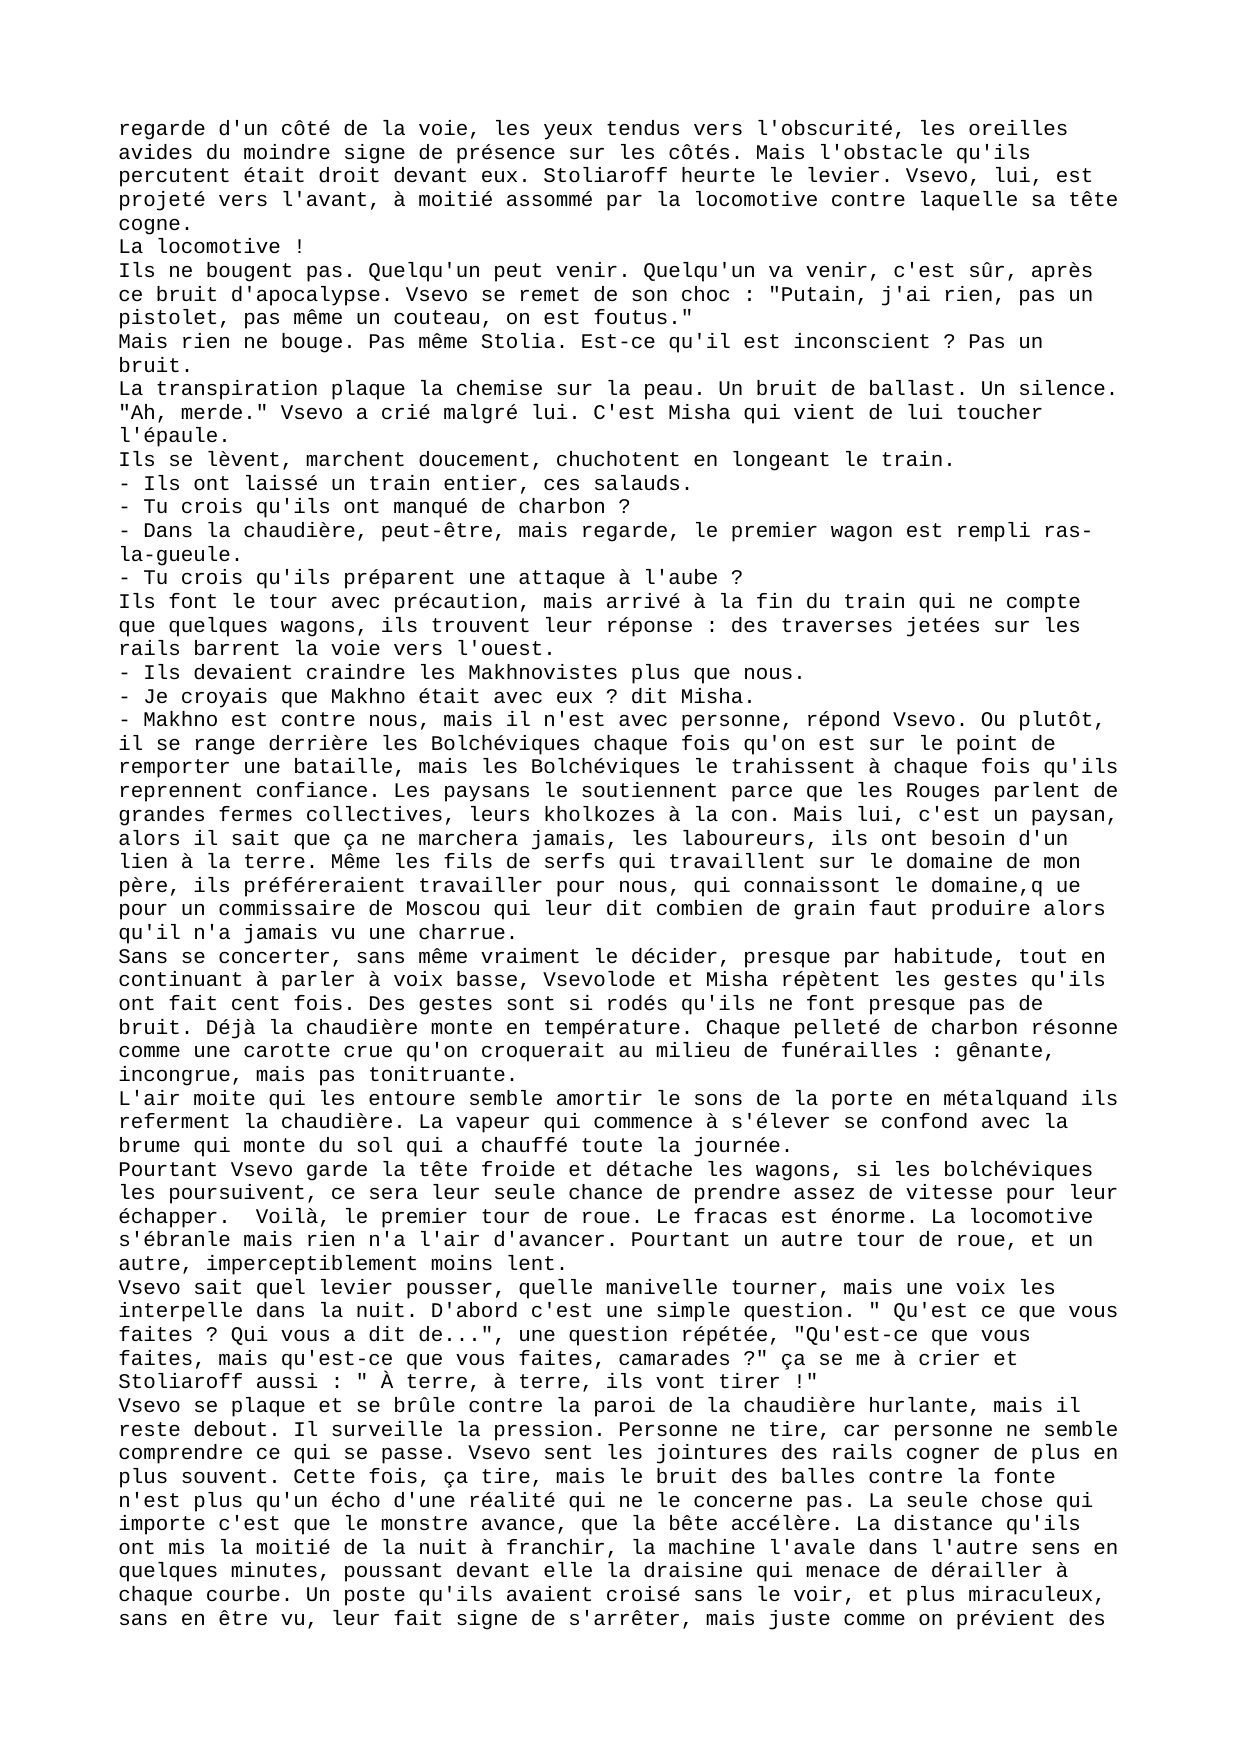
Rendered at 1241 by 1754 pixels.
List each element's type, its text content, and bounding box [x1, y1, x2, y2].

text regarde d'un côté de la voie, les yeux tendus vers l'obscurité, les oreilles avides du moindre signe de présence sur les côtés. Mais l'obstacle qu'ils percutent était droit devant eux. Stoliaroff heurte le levier. Vsevo, lui, est projeté vers l'avant, à moitié assommé par la locomotive contre laquelle sa tête cogne. [118, 118, 1122, 236]
text - Je croyais que Makhno était avec eux ? dit Misha. [118, 686, 1122, 709]
text Ils ne bougent pas. Quelqu'un peut venir. Quelqu'un va venir, c'est sûr, après ce bruit d'apocalypse. Vsevo se remet de son choc : "Putain, j'ai rien, pas un pistolet, pas même un couteau, on est foutus." [118, 260, 1122, 331]
text La transpiration plaque la chemise sur la peau. Un bruit de ballast. Un silence. "Ah, merde." Vsevo a crié malgré lui. C'est Misha qui vient de lui toucher l'épaule. [118, 378, 1122, 449]
text - Tu crois qu'ils ont manqué de charbon ? [118, 496, 1122, 520]
text - Makhno est contre nous, mais il n'est avec personne, répond Vsevo. Ou plutôt, il se range derrière les Bolchéviques chaque fois qu'on est sur le point de remporter une bataille, mais les Bolchéviques le trahissent à chaque fois qu'ils reprennent confiance. Les paysans le soutiennent parce que les Rouges parlent de grandes fermes collectives, leurs kholkozes à la con. Mais lui, c'est un paysan, alors il sait que ça ne marchera jamais, les laboureurs, ils ont besoin d'un lien à la terre. Même les fils de serfs qui travaillent sur le domaine de mon père, ils préféreraient travailler pour nous, qui connaissont le domaine,q ue pour un commissaire de Moscou qui leur dit combien de grain faut produire alors qu'il n'a jamais vu une charrue. [118, 709, 1122, 946]
text - Ils devaient craindre les Makhnovistes plus que nous. [118, 662, 1122, 686]
text Vsevo sait quel levier pousser, quelle manivelle tourner, mais une voix les interpelle dans la nuit. D'abord c'est une simple question. " Qu'est ce que vous faites ? Qui vous a dit de...", une question répétée, "Qu'est-ce que vous faites, mais qu'est-ce que vous faites, camarades ?" ça se me à crier et Stoliaroff aussi : " À terre, à terre, ils vont tirer !" [118, 1277, 1122, 1395]
text Mais rien ne bouge. Pas même Stolia. Est-ce qu'il est inconscient ? Pas un bruit. [118, 331, 1122, 378]
text Sans se concerter, sans même vraiment le décider, presque par habitude, tout en continuant à parler à voix basse, Vsevolode et Misha répètent les gestes qu'ils ont fait cent fois. Des gestes sont si rodés qu'ils ne font presque pas de bruit. Déjà la chaudière monte en température. Chaque pelleté de charbon résonne comme une carotte crue qu'on croquerait au milieu de funérailles : gênante, incongrue, mais pas tonitruante. [118, 946, 1122, 1088]
text Ils font le tour avec précaution, mais arrivé à la fin du train qui ne compte que quelques wagons, ils trouvent leur réponse : des traverses jetées sur les rails barrent la voie vers l'ouest. [118, 591, 1122, 662]
text La locomotive ! [118, 236, 1122, 260]
text - Ils ont laissé un train entier, ces salauds. [118, 473, 1122, 496]
text Ils se lèvent, marchent doucement, chuchotent en longeant le train. [118, 449, 1122, 473]
text L'air moite qui les entoure semble amortir le sons de la porte en métalquand ils referment la chaudière. La vapeur qui commence à s'élever se confond avec la brume qui monte du sol qui a chauffé toute la journée. [118, 1088, 1122, 1158]
text - Tu crois qu'ils préparent une attaque à l'aube ? [118, 567, 1122, 591]
text Vsevo se plaque et se brûle contre la paroi de la chaudière hurlante, mais il reste debout. Il surveille la pression. Personne ne tire, car personne ne semble comprendre ce qui se passe. Vsevo sent les jointures des rails cogner de plus en plus souvent. Cette fois, ça tire, mais le bruit des balles contre la fonte n'est plus qu'un écho d'une réalité qui ne le concerne pas. La seule chose qui importe c'est que le monstre avance, que la bête accélère. La distance qu'ils ont mis la moitié de la nuit à franchir, la machine l'avale dans l'autre sens en quelques minutes, poussant devant elle la draisine qui menace de dérailler à chaque courbe. Un poste qu'ils avaient croisé sans le voir, et plus miraculeux, sans en être vu, leur fait signe de s'arrêter, mais juste comme on prévient des [118, 1395, 1122, 1631]
text Pourtant Vsevo garde la tête froide et détache les wagons, si les bolchéviques les poursuivent, ce sera leur seule chance de prendre assez de vitesse pour leur échapper. Voilà, le premier tour de roue. Le fracas est énorme. La locomotive s'ébranle mais rien n'a l'air d'avancer. Pourtant un autre tour de roue, et un autre, imperceptiblement moins lent. [118, 1158, 1122, 1277]
text - Dans la chaudière, peut-être, mais regarde, le premier wagon est rempli ras-la-gueule. [118, 520, 1122, 567]
